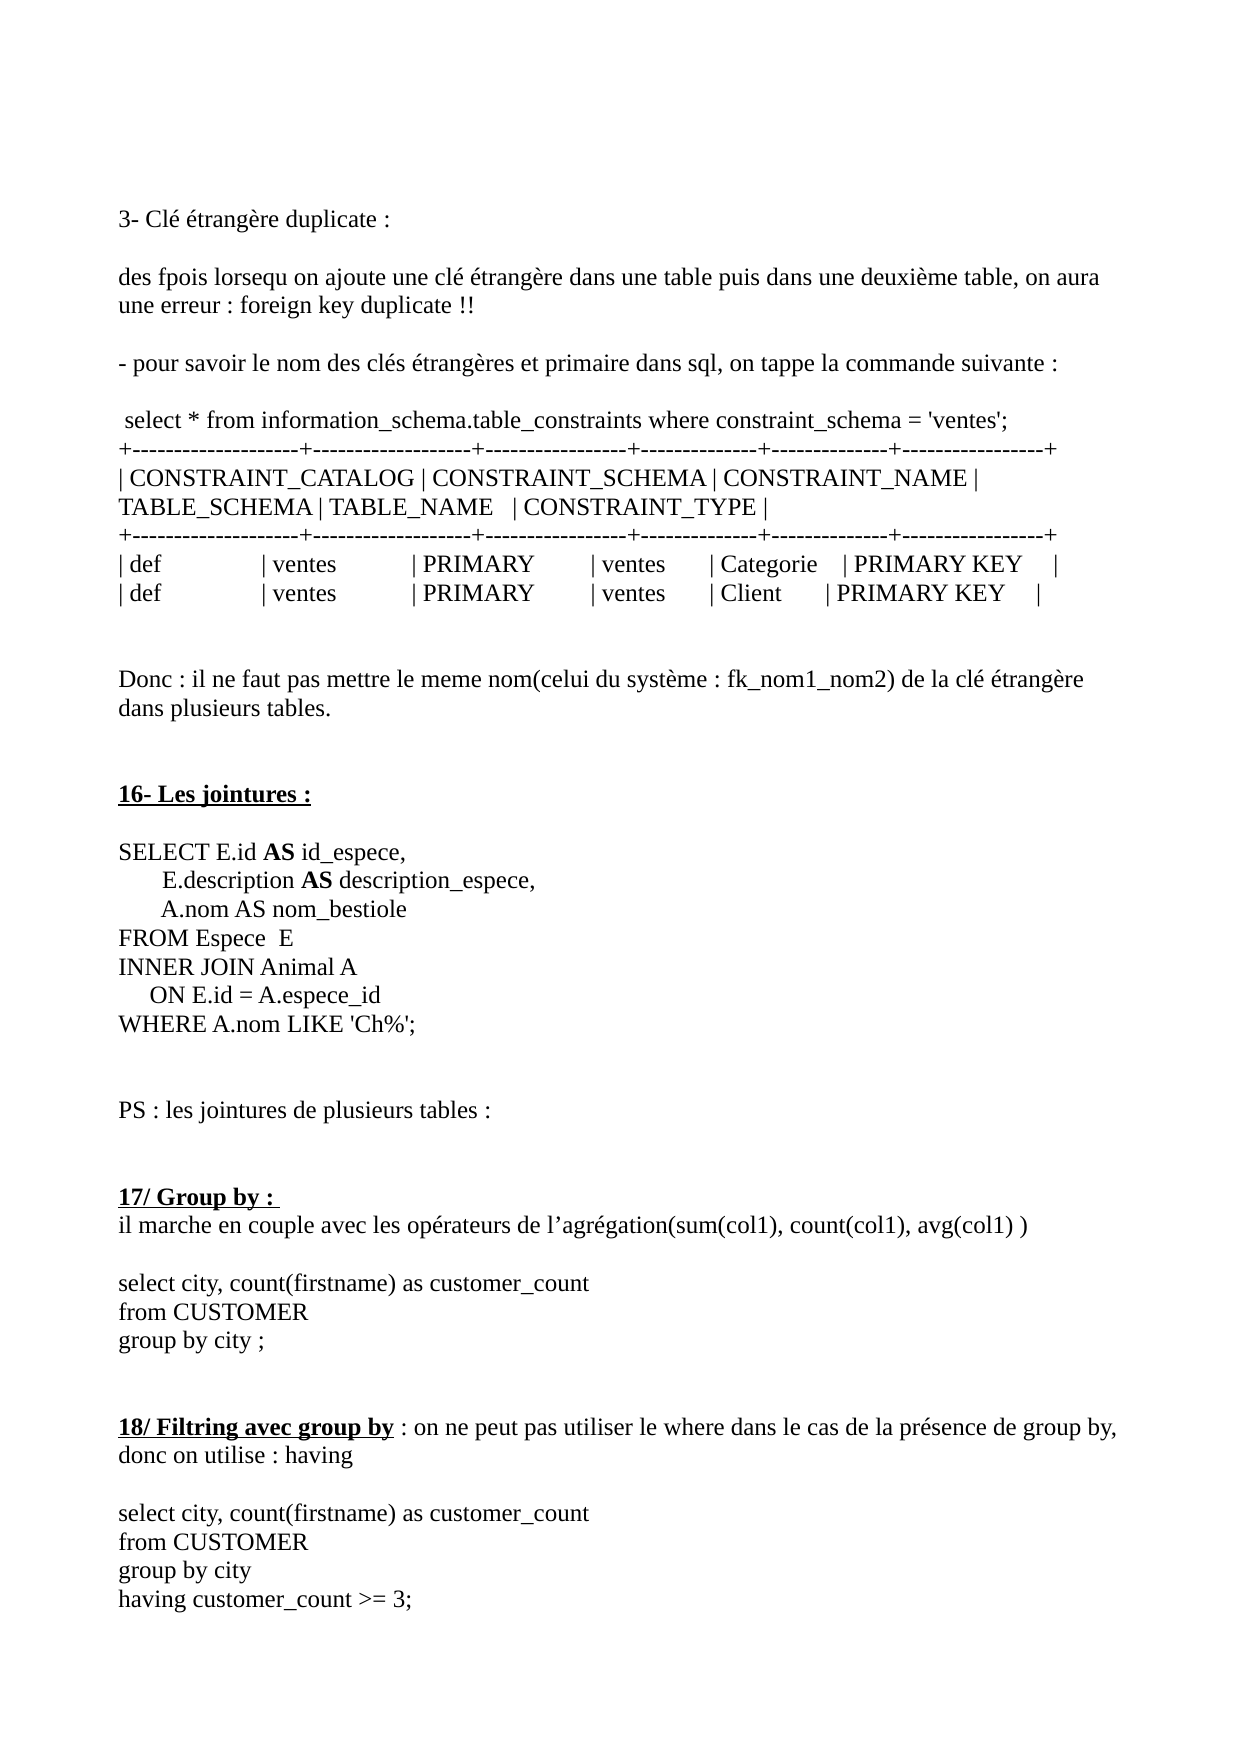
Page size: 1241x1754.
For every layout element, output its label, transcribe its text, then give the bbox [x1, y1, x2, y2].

text select city, count(firstname) as customer_count [118, 1498, 1122, 1527]
text 16- Les jointures : [118, 779, 1122, 808]
text ON E.id = A.espece_id [118, 981, 1122, 1009]
text 18/ Filtring avec group by : on ne peut pas utiliser le where dans le cas de la présence de group by, donc on utilise : having [118, 1412, 1122, 1469]
text group by city [118, 1556, 1122, 1584]
text 3- Clé étrangère duplicate : [118, 204, 1122, 233]
text | def | ventes | PRIMARY | ventes | Categorie | PRIMARY KEY | [118, 549, 1122, 578]
text Donc : il ne faut pas mettre le meme nom(celui du système : fk_nom1_nom2) de la clé étrangère dans plusieurs tables. [118, 664, 1122, 722]
text +--------------------+-------------------+-----------------+--------------+--------------+-----------------+ [118, 434, 1122, 463]
text des fpois lorsequ on ajoute une clé étrangère dans une table puis dans une deuxième table, on aura une erreur : foreign key duplicate !! [118, 262, 1122, 319]
text group by city ; [118, 1326, 1122, 1354]
text +--------------------+-------------------+-----------------+--------------+--------------+-----------------+ [118, 521, 1122, 549]
text | CONSTRAINT_CATALOG | CONSTRAINT_SCHEMA | CONSTRAINT_NAME | TABLE_SCHEMA | TABLE_NAME | CONSTRAINT_TYPE | [118, 463, 1122, 521]
text PS : les jointures de plusieurs tables : [118, 1096, 1122, 1124]
text E.description AS description_espece, [118, 866, 1122, 894]
text FROM Espece E [118, 923, 1122, 952]
text il marche en couple avec les opérateurs de l’agrégation(sum(col1), count(col1), avg(col1) ) [118, 1211, 1122, 1239]
text INNER JOIN Animal A [118, 952, 1122, 981]
text from CUSTOMER [118, 1527, 1122, 1556]
text select city, count(firstname) as customer_count [118, 1268, 1122, 1297]
text 17/ Group by : [118, 1182, 1122, 1211]
text from CUSTOMER [118, 1297, 1122, 1326]
text having customer_count >= 3; [118, 1584, 1122, 1613]
text SELECT E.id AS id_espece, [118, 837, 1122, 866]
text | def | ventes | PRIMARY | ventes | Client | PRIMARY KEY | [118, 578, 1122, 607]
text - pour savoir le nom des clés étrangères et primaire dans sql, on tappe la commande suivante : [118, 348, 1122, 377]
text select * from information_schema.table_constraints where constraint_schema = 'ventes'; [118, 406, 1122, 434]
text WHERE A.nom LIKE 'Ch%'; [118, 1009, 1122, 1038]
text A.nom AS nom_bestiole [118, 894, 1122, 923]
